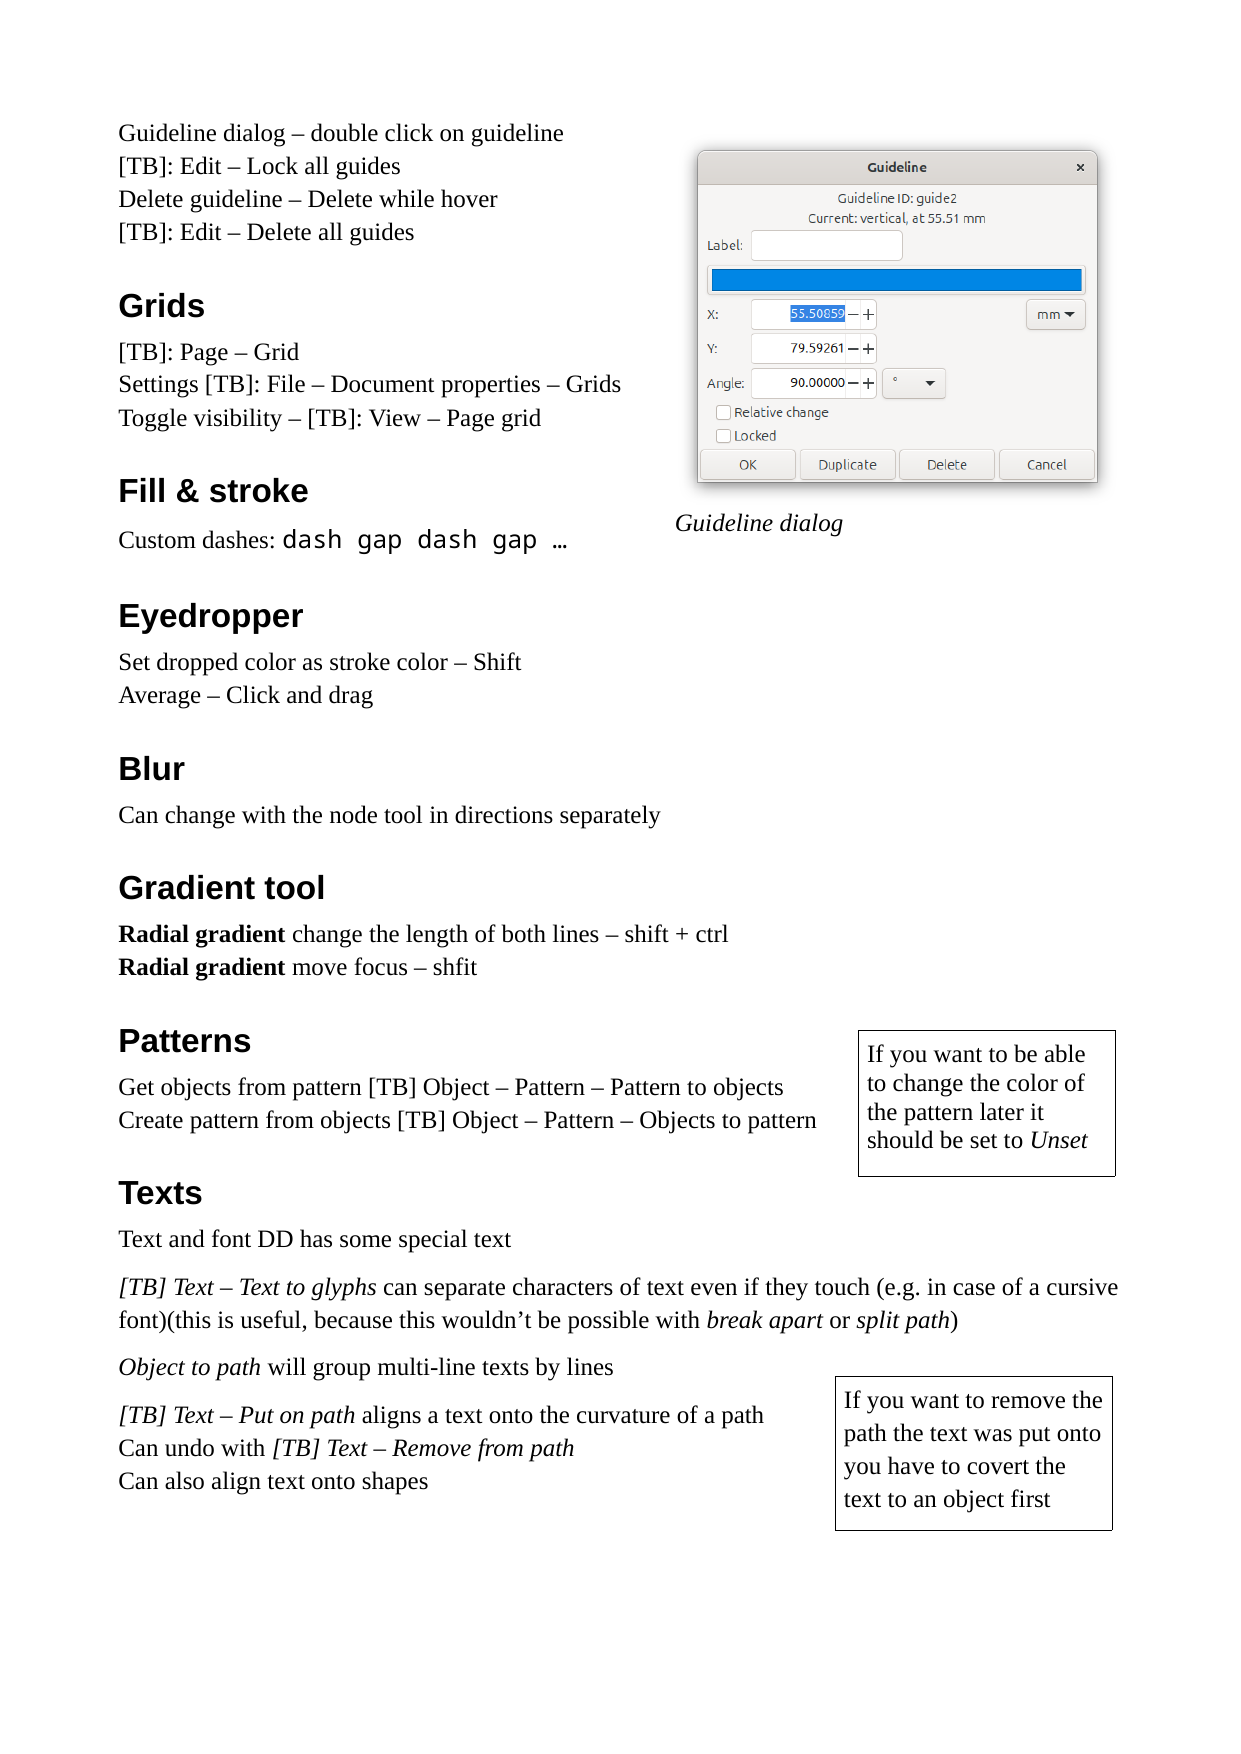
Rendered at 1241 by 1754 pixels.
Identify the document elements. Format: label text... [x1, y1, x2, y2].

text Radial gradient change the length of both lines – shift + ctrl Radial gradient move focus – shfit [118, 919, 1122, 981]
text [TB] Text – Put on path aligns a text onto the curvature of a path Can undo with [TB] Text – Remove from path Can also align text onto shapes [118, 1400, 835, 1495]
text Custom dashes: dash gap dash gap … [118, 522, 1122, 556]
subtitle Eyedropper [118, 597, 1122, 635]
text If you want to remove the path the text was put onto you have to covert the text to an object first [844, 1385, 1103, 1513]
text Set dropped color as stroke color – Shift Average – Click and drag [118, 647, 1122, 709]
subtitle Grids [118, 286, 674, 324]
subtitle Fill & stroke [118, 471, 674, 509]
text Get objects from pattern [TB] Object – Pattern – Pattern to objects Create pattern from objects [TB] Object – Pattern – Objects to pattern [118, 1072, 858, 1133]
subtitle Texts [118, 1173, 1122, 1212]
text Text and font DD has some special text [118, 1224, 1122, 1253]
subtitle Gradient tool [118, 868, 1122, 907]
subtitle Patterns [859, 1031, 1115, 1176]
subtitle Blur [118, 749, 1122, 787]
text If you want to be able to change the color of the pattern later it should be set to Unset [867, 1039, 1106, 1154]
text [TB]: Page – Grid Settings [TB]: File – Document properties – Grids Toggle visibility – [TB]: View – Page grid [118, 337, 674, 431]
text Can change with the node tool in directions separately [118, 800, 1122, 829]
subtitle Patterns [118, 1021, 1122, 1059]
text [TB] Text – Text to glyphs can separate characters of text even if they touch (e.g. in case of a cursive font)(this is useful, because this wouldn’t be possible with break apart or split path) [118, 1272, 1122, 1333]
picture [674, 130, 1120, 508]
text Guideline dialog [674, 508, 1119, 536]
text Object to path will group multi-line texts by lines [118, 1352, 1122, 1381]
text [836, 1377, 1112, 1530]
text Guideline dialog – double click on guideline [TB]: Edit – Lock all guides Delete guideline – Delete while hover [TB]: Edit – Delete all guides [118, 118, 1122, 246]
